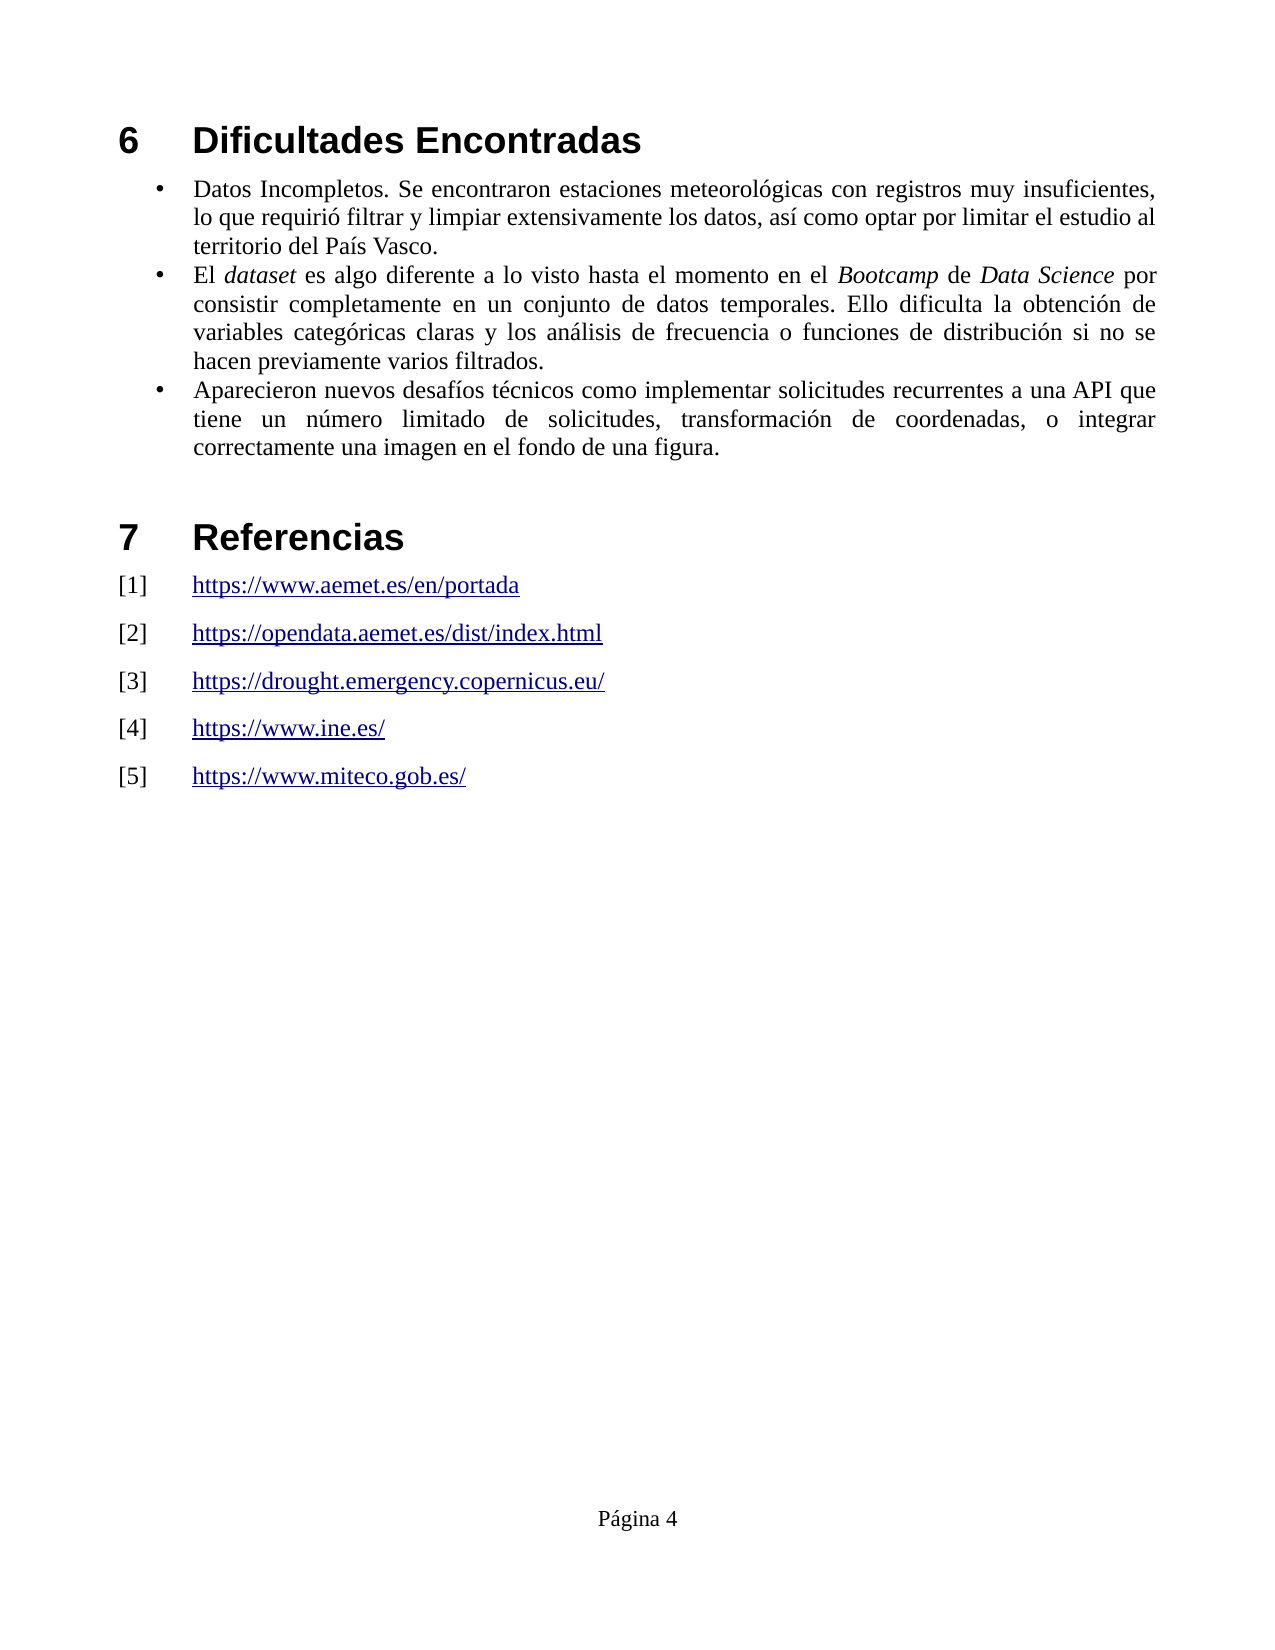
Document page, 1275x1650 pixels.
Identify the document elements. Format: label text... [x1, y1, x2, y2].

list Datos Incompletos. Se encontraron estaciones meteorológicas con registros muy insuficientes, lo que requirió filtrar y limpiar extensivamente los datos, así como optar por limitar el estudio al territorio del País Vasco. [156, 174, 1157, 260]
list El dataset es algo diferente a lo visto hasta el momento en el Bootcamp de Data Science por consistir completamente en un conjunto de datos temporales. Ello dificulta la obtención de variables categóricas claras y los análisis de frecuencia o funciones de distribución si no se hacen previamente varios filtrados. [156, 260, 1157, 375]
text [1] https://www.aemet.es/en/portada [118, 571, 1157, 599]
text [4] https://www.ine.es/ [118, 713, 1157, 742]
text [3] https://drought.emergency.copernicus.eu/ [118, 666, 1157, 694]
text [2] https://opendata.aemet.es/dist/index.html [118, 618, 1157, 647]
list Aparecieron nuevos desafíos técnicos como implementar solicitudes recurrentes a una API que tiene un número limitado de solicitudes, transformación de coordenadas, o integrar correctamente una imagen en el fondo de una figura. [156, 375, 1157, 461]
subtitle Dificultades Encontradas [118, 118, 1157, 161]
text [5] https://www.miteco.gob.es/ [118, 761, 1157, 790]
subtitle Referencias [118, 515, 1157, 558]
